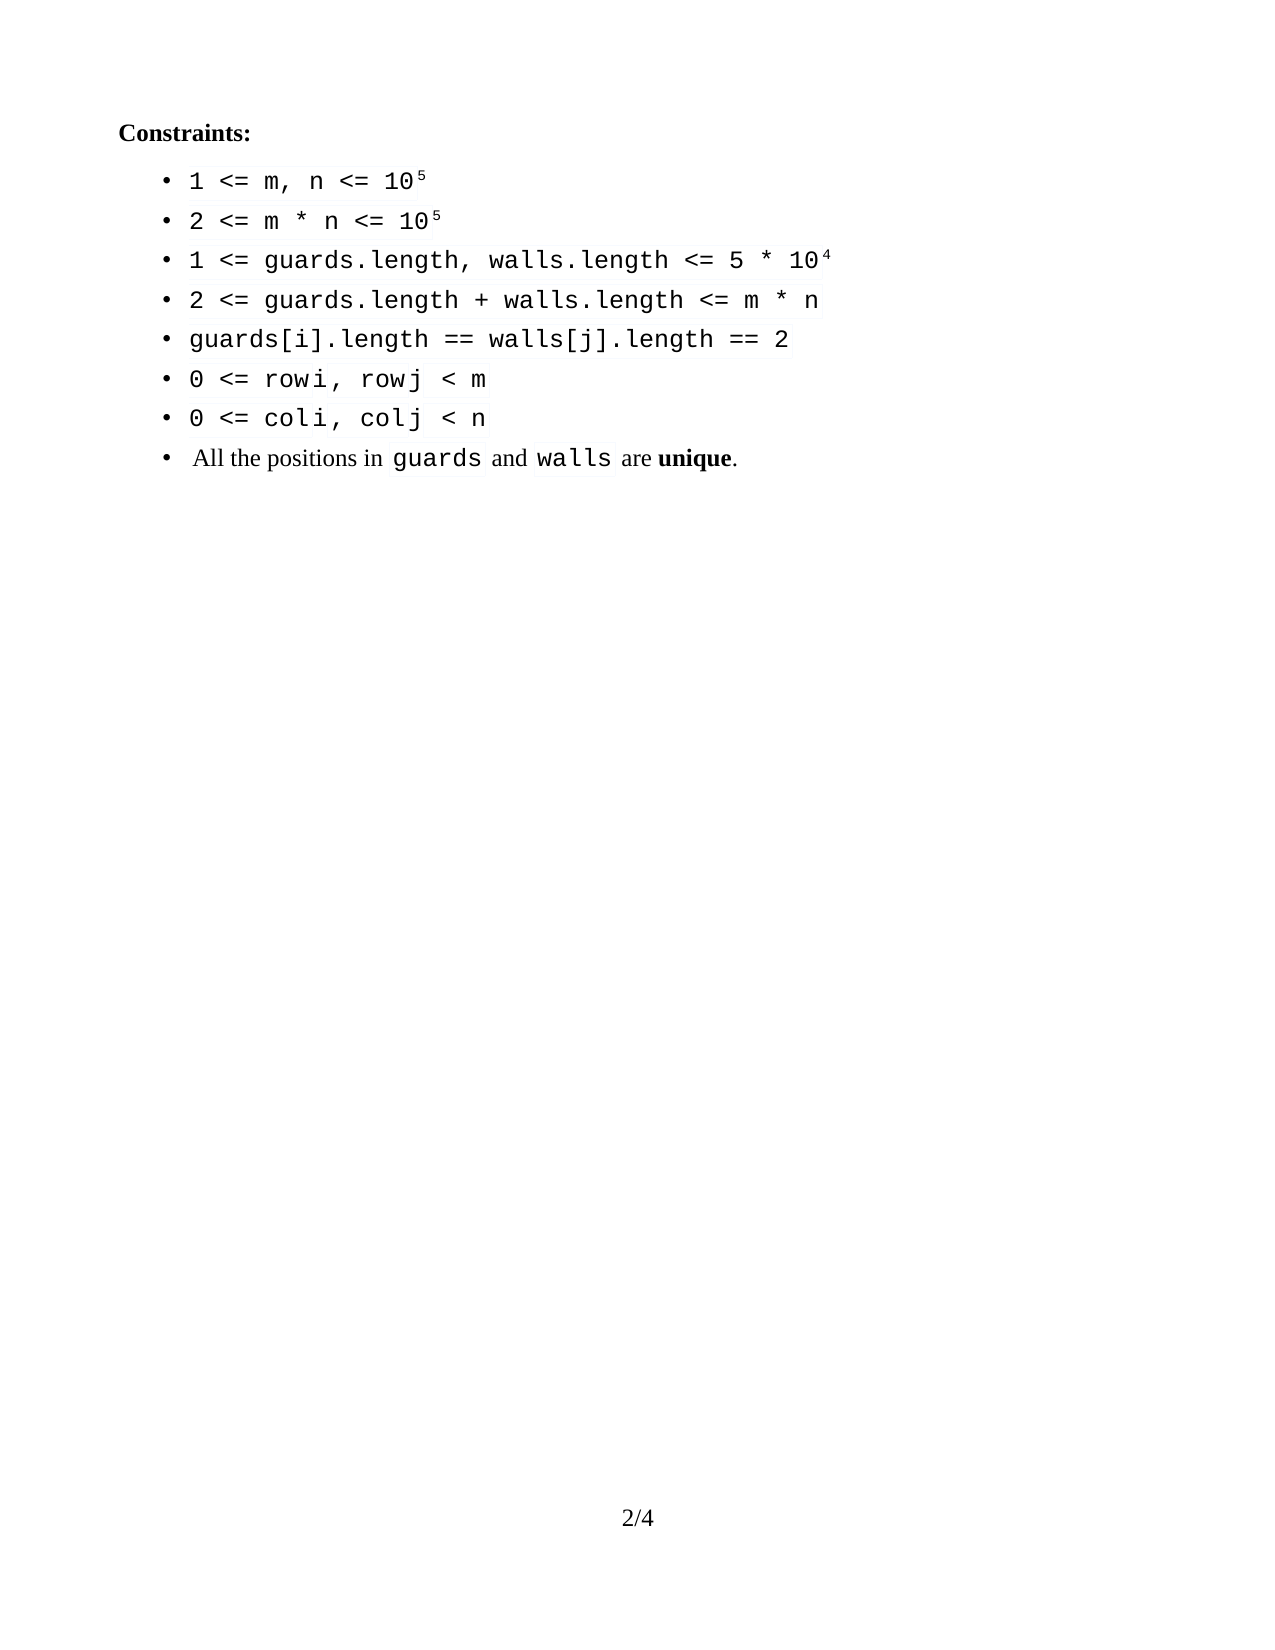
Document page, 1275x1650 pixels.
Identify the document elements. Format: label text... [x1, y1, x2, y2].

list guards[i].length == walls[j].length == 2 [162, 324, 792, 358]
list 0 <= rowi, rowj < m [424, 364, 489, 397]
list All the positions in guards and walls are unique. [162, 442, 389, 476]
list 2 <= guards.length + walls.length <= m * n [162, 284, 822, 318]
list All the positions in guards and walls are unique. [486, 442, 534, 476]
list 0 <= rowi, rowj < m [328, 364, 408, 397]
list 1 <= m, n <= 105 [418, 166, 1157, 200]
list All the positions in guards and walls are unique. [616, 442, 1157, 476]
list 0 <= coli, colj < n [490, 403, 1157, 437]
list All the positions in guards and walls are unique. [390, 443, 485, 476]
list 2 <= m * n <= 105 [162, 205, 432, 239]
list 0 <= coli, colj < n [328, 404, 408, 437]
list 0 <= coli, colj < n [162, 403, 312, 437]
list 1 <= guards.length, walls.length <= 5 * 104 [162, 245, 822, 279]
list 2 <= m * n <= 105 [433, 205, 1157, 239]
text Constraints: [118, 118, 1157, 147]
list 0 <= coli, colj < n [313, 403, 327, 437]
list [793, 324, 1157, 358]
list 0 <= rowi, rowj < m [162, 363, 312, 397]
list 0 <= rowi, rowj < m [409, 363, 423, 397]
list [823, 284, 1157, 318]
list 0 <= coli, colj < n [409, 403, 423, 437]
list 0 <= rowi, rowj < m [490, 363, 1157, 397]
list 1 <= m, n <= 105 [162, 166, 417, 200]
list 0 <= coli, colj < n [424, 404, 489, 437]
list 0 <= rowi, rowj < m [313, 363, 327, 397]
list All the positions in guards and walls are unique. [535, 443, 615, 476]
list 1 <= guards.length, walls.length <= 5 * 104 [823, 245, 1157, 279]
